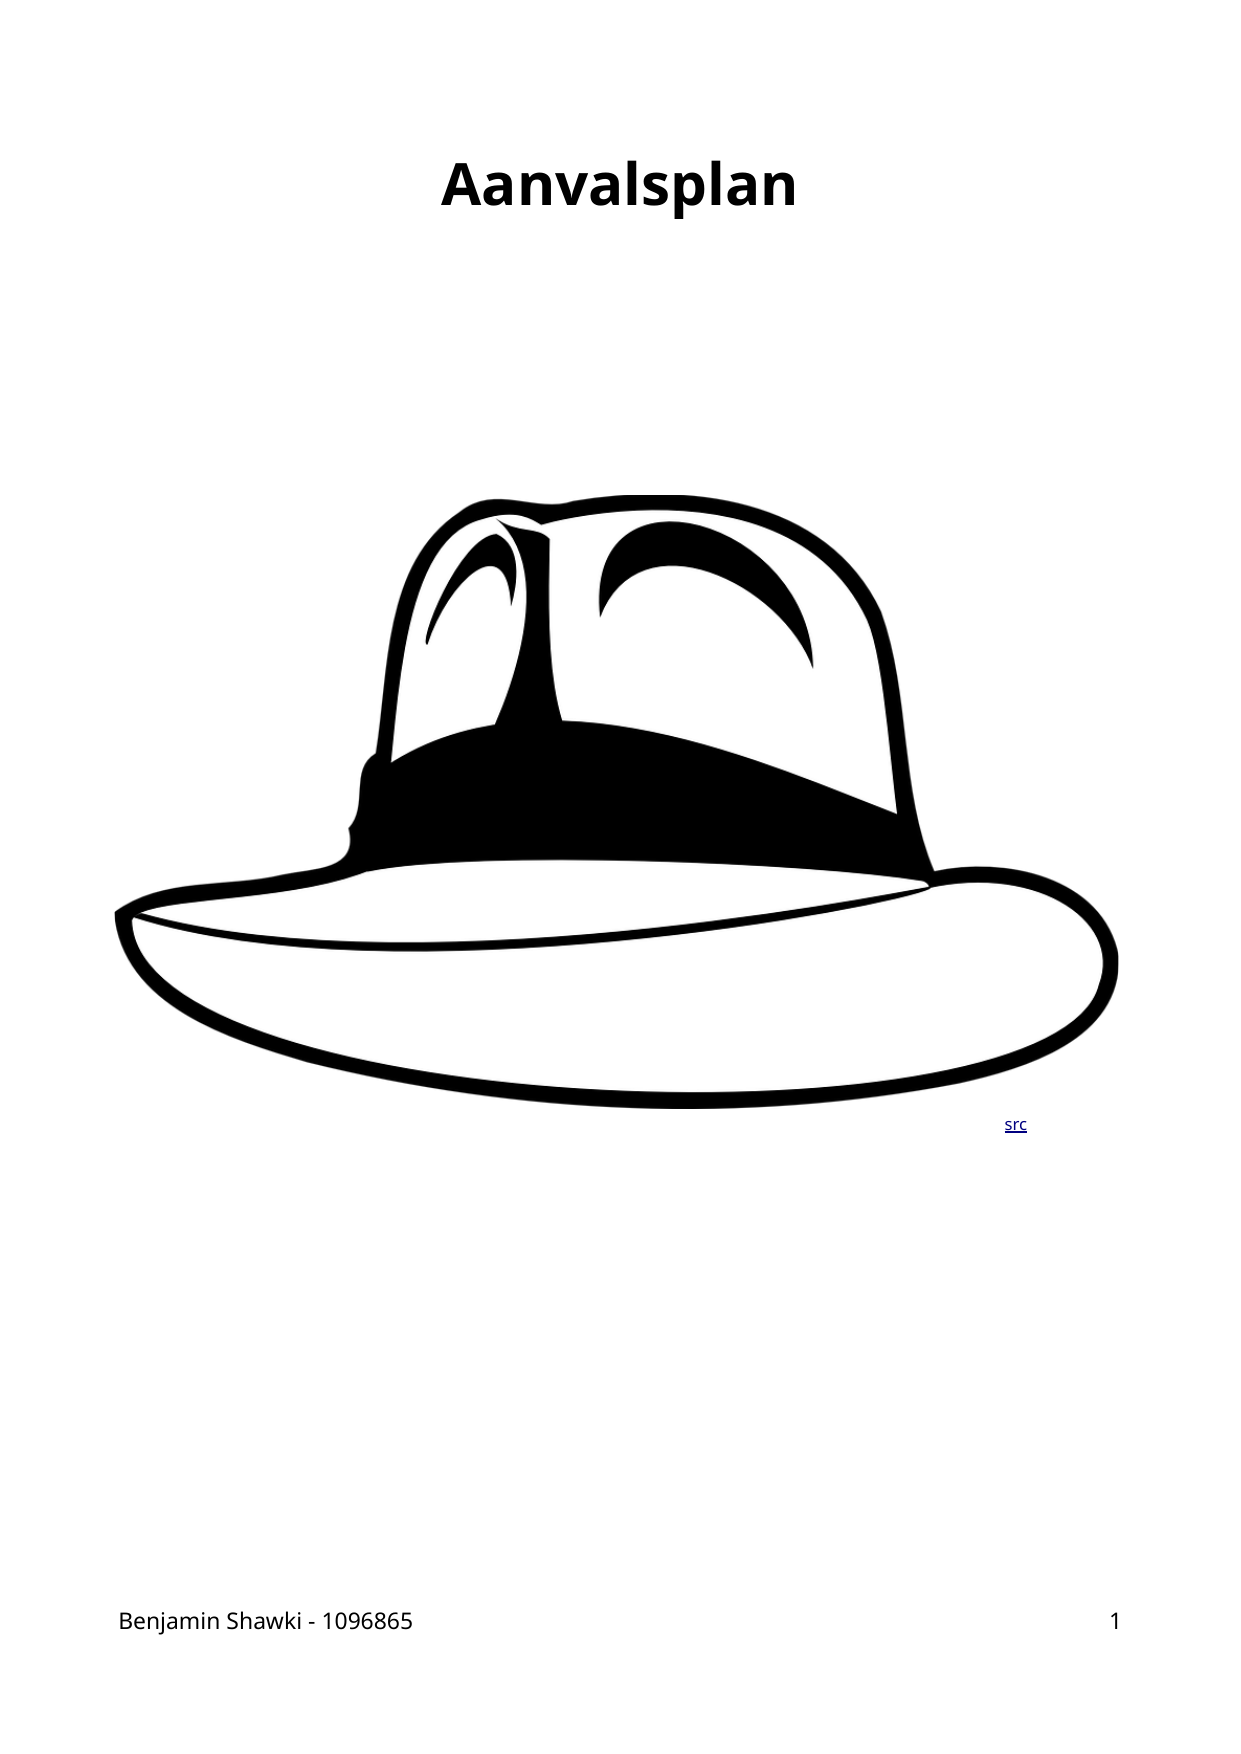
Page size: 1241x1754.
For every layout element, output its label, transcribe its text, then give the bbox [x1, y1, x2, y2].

text src [118, 498, 1122, 1135]
title Aanvalsplan [118, 143, 1122, 223]
picture [114, 495, 1119, 1109]
